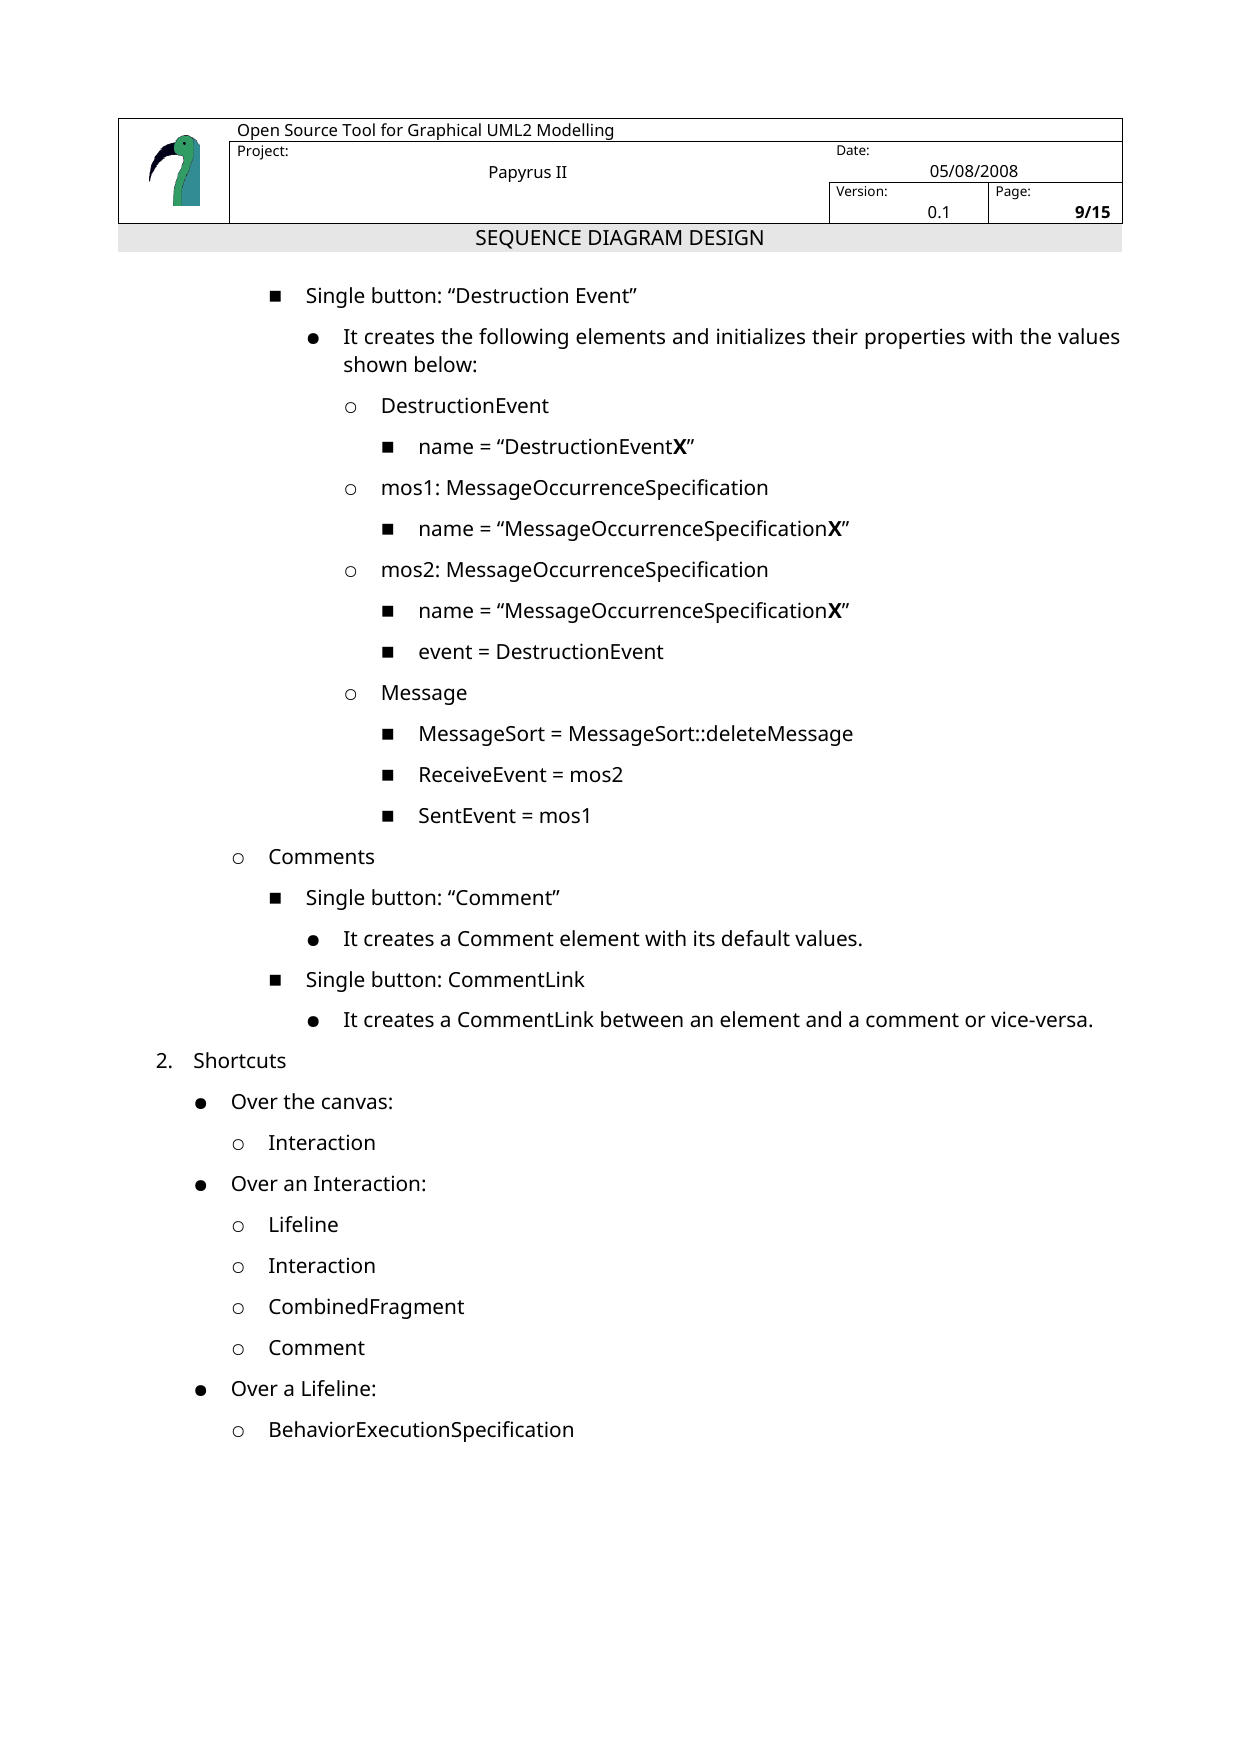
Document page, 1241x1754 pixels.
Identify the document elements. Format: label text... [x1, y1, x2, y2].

list name = “DestructionEventX” [381, 432, 1122, 461]
list Lifeline [231, 1210, 1122, 1239]
list name = “MessageOccurrenceSpecificationX” [381, 596, 1122, 625]
list Over the canvas: [193, 1087, 1122, 1116]
list Interaction [231, 1251, 1122, 1280]
list mos1: MessageOccurrenceSpecification [343, 473, 1122, 502]
list Comments [231, 842, 1122, 870]
list CombinedFragment [231, 1292, 1122, 1321]
list MessageSort = MessageSort::deleteMessage [381, 719, 1122, 747]
list Message [343, 678, 1122, 707]
list Shortcuts [156, 1047, 1122, 1075]
picture [147, 133, 201, 209]
list Over a Lifeline: [193, 1374, 1122, 1402]
list name = “MessageOccurrenceSpecificationX” [381, 514, 1122, 543]
list Single button: “Comment” [268, 883, 1122, 911]
list Single button: “Destruction Event” [268, 281, 1122, 310]
list SentEvent = mos1 [381, 801, 1122, 829]
list It creates a CommentLink between an element and a comment or vice-versa. [306, 1006, 1122, 1034]
list event = DestructionEvent [381, 637, 1122, 666]
list BehaviorExecutionSpecification [231, 1415, 1122, 1443]
list Interaction [231, 1128, 1122, 1157]
list ReceiveEvent = mos2 [381, 760, 1122, 788]
list Comment [231, 1333, 1122, 1362]
list DestructionEvent [343, 392, 1122, 420]
list mos2: MessageOccurrenceSpecification [343, 555, 1122, 584]
list Single button: CommentLink [268, 965, 1122, 993]
list It creates a Comment element with its default values. [306, 924, 1122, 952]
list It creates the following elements and initializes their properties with the values shown below: [306, 322, 1122, 379]
list Over an Interaction: [193, 1169, 1122, 1198]
